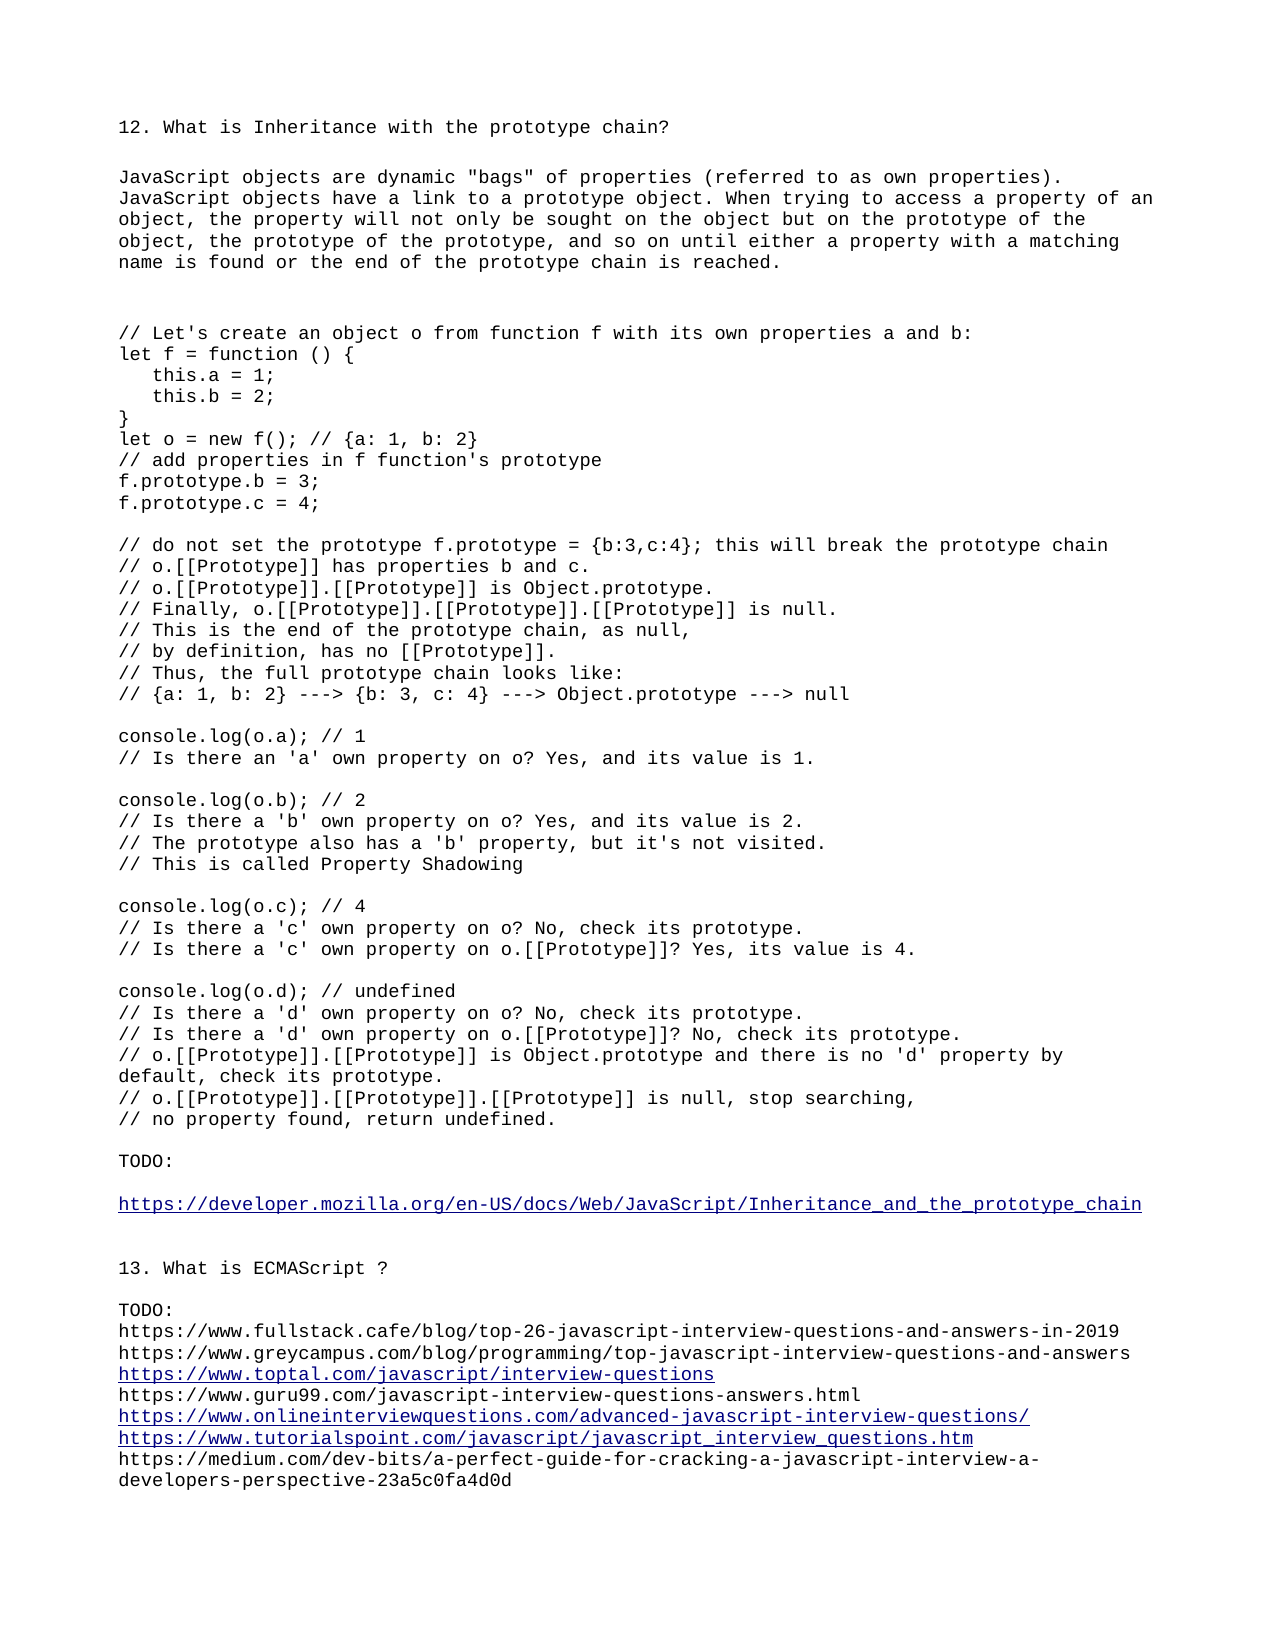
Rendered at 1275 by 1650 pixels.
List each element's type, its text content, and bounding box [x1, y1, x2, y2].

text // {a: 1, b: 2} ---> {b: 3, c: 4} ---> Object.prototype ---> null [118, 685, 1157, 706]
text // Is there a 'c' own property on o? No, check its prototype. [118, 918, 1157, 940]
text https://developer.mozilla.org/en-US/docs/Web/JavaScript/Inheritance_and_the_prototype_chain [118, 1195, 1157, 1216]
text https://medium.com/dev-bits/a-perfect-guide-for-cracking-a-javascript-interview-a-developers-perspective-23a5c0fa4d0d [118, 1450, 1157, 1492]
text // Finally, o.[[Prototype]].[[Prototype]].[[Prototype]] is null. [118, 600, 1157, 621]
text console.log(o.d); // undefined [118, 982, 1157, 1003]
text // Is there a 'd' own property on o.[[Prototype]]? No, check its prototype. [118, 1025, 1157, 1046]
text https://www.fullstack.cafe/blog/top-26-javascript-interview-questions-and-answers-in-2019 [118, 1322, 1157, 1343]
text f.prototype.c = 4; [118, 493, 1157, 515]
text // Is there a 'b' own property on o? Yes, and its value is 2. [118, 812, 1157, 833]
text // do not set the prototype f.prototype = {b:3,c:4}; this will break the prototype chain [118, 536, 1157, 557]
text TODO: [118, 1152, 1157, 1173]
text } [118, 408, 1157, 430]
text console.log(o.a); // 1 [118, 727, 1157, 748]
text // Let's create an object o from function f with its own properties a and b: [118, 323, 1157, 345]
text 13. What is ECMAScript ? [118, 1258, 1157, 1280]
text https://www.guru99.com/javascript-interview-questions-answers.html [118, 1386, 1157, 1407]
text https://www.toptal.com/javascript/interview-questions [118, 1365, 1157, 1386]
text https://www.onlineinterviewquestions.com/advanced-javascript-interview-questions/ [118, 1407, 1157, 1428]
text 12. What is Inheritance with the prototype chain? [118, 118, 1157, 139]
text f.prototype.b = 3; [118, 472, 1157, 493]
text https://www.tutorialspoint.com/javascript/javascript_interview_questions.htm [118, 1428, 1157, 1450]
text console.log(o.c); // 4 [118, 897, 1157, 918]
text // o.[[Prototype]] has properties b and c. [118, 557, 1157, 578]
text // The prototype also has a 'b' property, but it's not visited. [118, 833, 1157, 855]
text // This is the end of the prototype chain, as null, [118, 621, 1157, 642]
text let f = function () { [118, 345, 1157, 366]
text this.a = 1; [118, 366, 1157, 387]
text JavaScript objects are dynamic "bags" of properties (referred to as own properties). JavaScript objects have a link to a prototype object. When trying to access a property of an object, the property will not only be sought on the object but on the prototype of the object, the prototype of the prototype, and so on until either a property with a matching name is found or the end of the prototype chain is reached. [118, 168, 1157, 274]
text // add properties in f function's prototype [118, 451, 1157, 472]
text // o.[[Prototype]].[[Prototype]].[[Prototype]] is null, stop searching, [118, 1088, 1157, 1110]
text https://www.greycampus.com/blog/programming/top-javascript-interview-questions-and-answers [118, 1343, 1157, 1365]
text // Thus, the full prototype chain looks like: [118, 663, 1157, 685]
text // Is there a 'c' own property on o.[[Prototype]]? Yes, its value is 4. [118, 940, 1157, 961]
text // no property found, return undefined. [118, 1110, 1157, 1131]
text // by definition, has no [[Prototype]]. [118, 642, 1157, 663]
text // Is there a 'd' own property on o? No, check its prototype. [118, 1003, 1157, 1025]
text console.log(o.b); // 2 [118, 791, 1157, 812]
text this.b = 2; [118, 387, 1157, 408]
text // o.[[Prototype]].[[Prototype]] is Object.prototype and there is no 'd' property by default, check its prototype. [118, 1046, 1157, 1088]
text TODO: [118, 1301, 1157, 1322]
text // o.[[Prototype]].[[Prototype]] is Object.prototype. [118, 578, 1157, 600]
text // Is there an 'a' own property on o? Yes, and its value is 1. [118, 748, 1157, 770]
text // This is called Property Shadowing [118, 855, 1157, 876]
text let o = new f(); // {a: 1, b: 2} [118, 430, 1157, 451]
